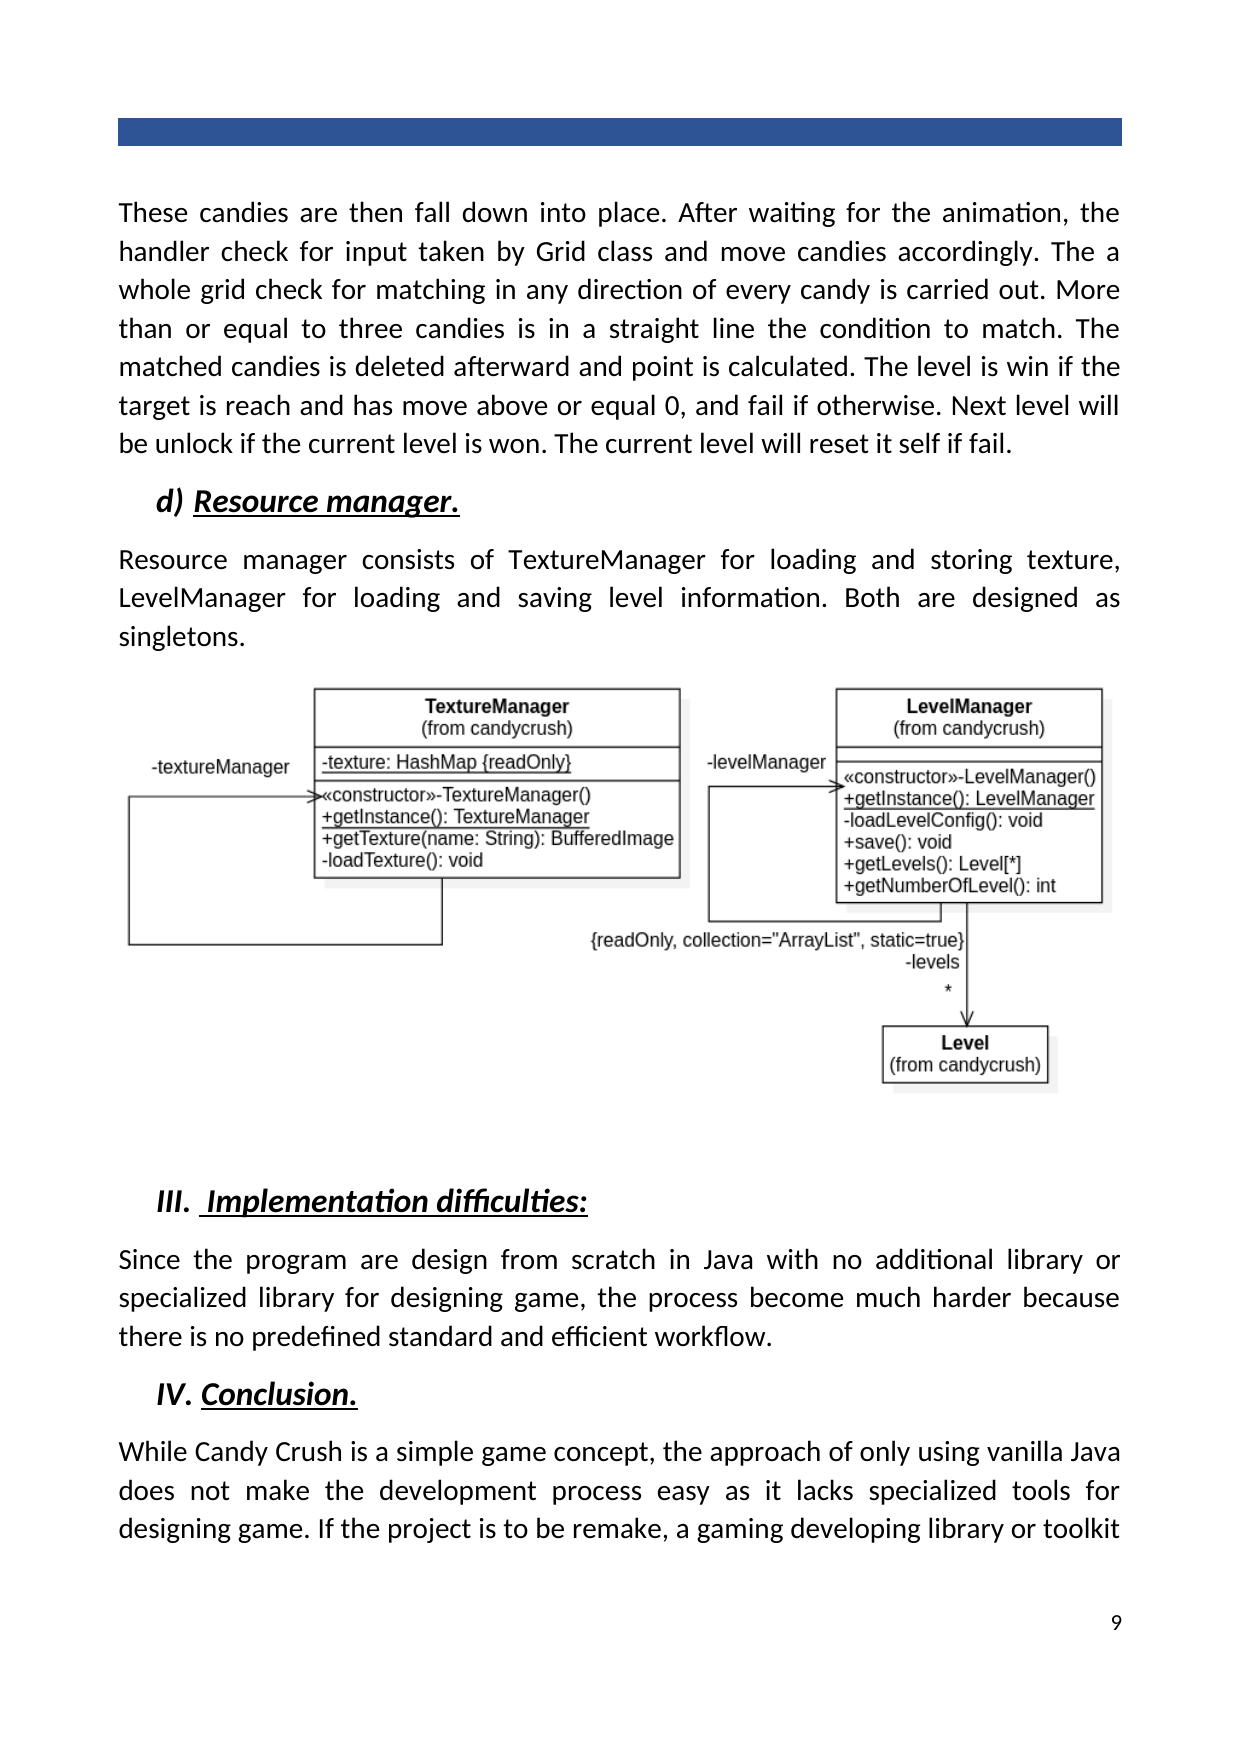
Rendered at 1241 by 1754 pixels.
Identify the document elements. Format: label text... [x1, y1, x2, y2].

text While Candy Crush is a simple game concept, the approach of only using vanilla Java does not make the development process easy as it lacks specialized tools for designing game. If the project is to be remake, a gaming developing library or toolkit [118, 1433, 1122, 1546]
text Resource manager consists of TextureManager for loading and storing texture, LevelManager for loading and saving level information. Both are designed as singletons. [118, 541, 1122, 653]
list Conclusion. [156, 1373, 1122, 1413]
text Since the program are design from scratch in Java with no additional library or specialized library for designing game, the process become much harder because there is no predefined standard and efficient workflow. [118, 1241, 1122, 1353]
list Implementation difficulties: [156, 1180, 1122, 1221]
text These candies are then fall down into place. After waiting for the animation, the handler check for input taken by Grid class and move candies accordingly. The a whole grid check for matching in any direction of every candy is carried out. More than or equal to three candies is in a straight line the condition to match. The matched candies is deleted afterward and point is calculated. The level is win if the target is reach and has move above or equal 0, and fail if otherwise. Next level will be unlock if the current level is won. The current level will reset it self if fail. [118, 194, 1122, 461]
list Resource manager. [156, 480, 1122, 521]
picture [118, 672, 1122, 1103]
